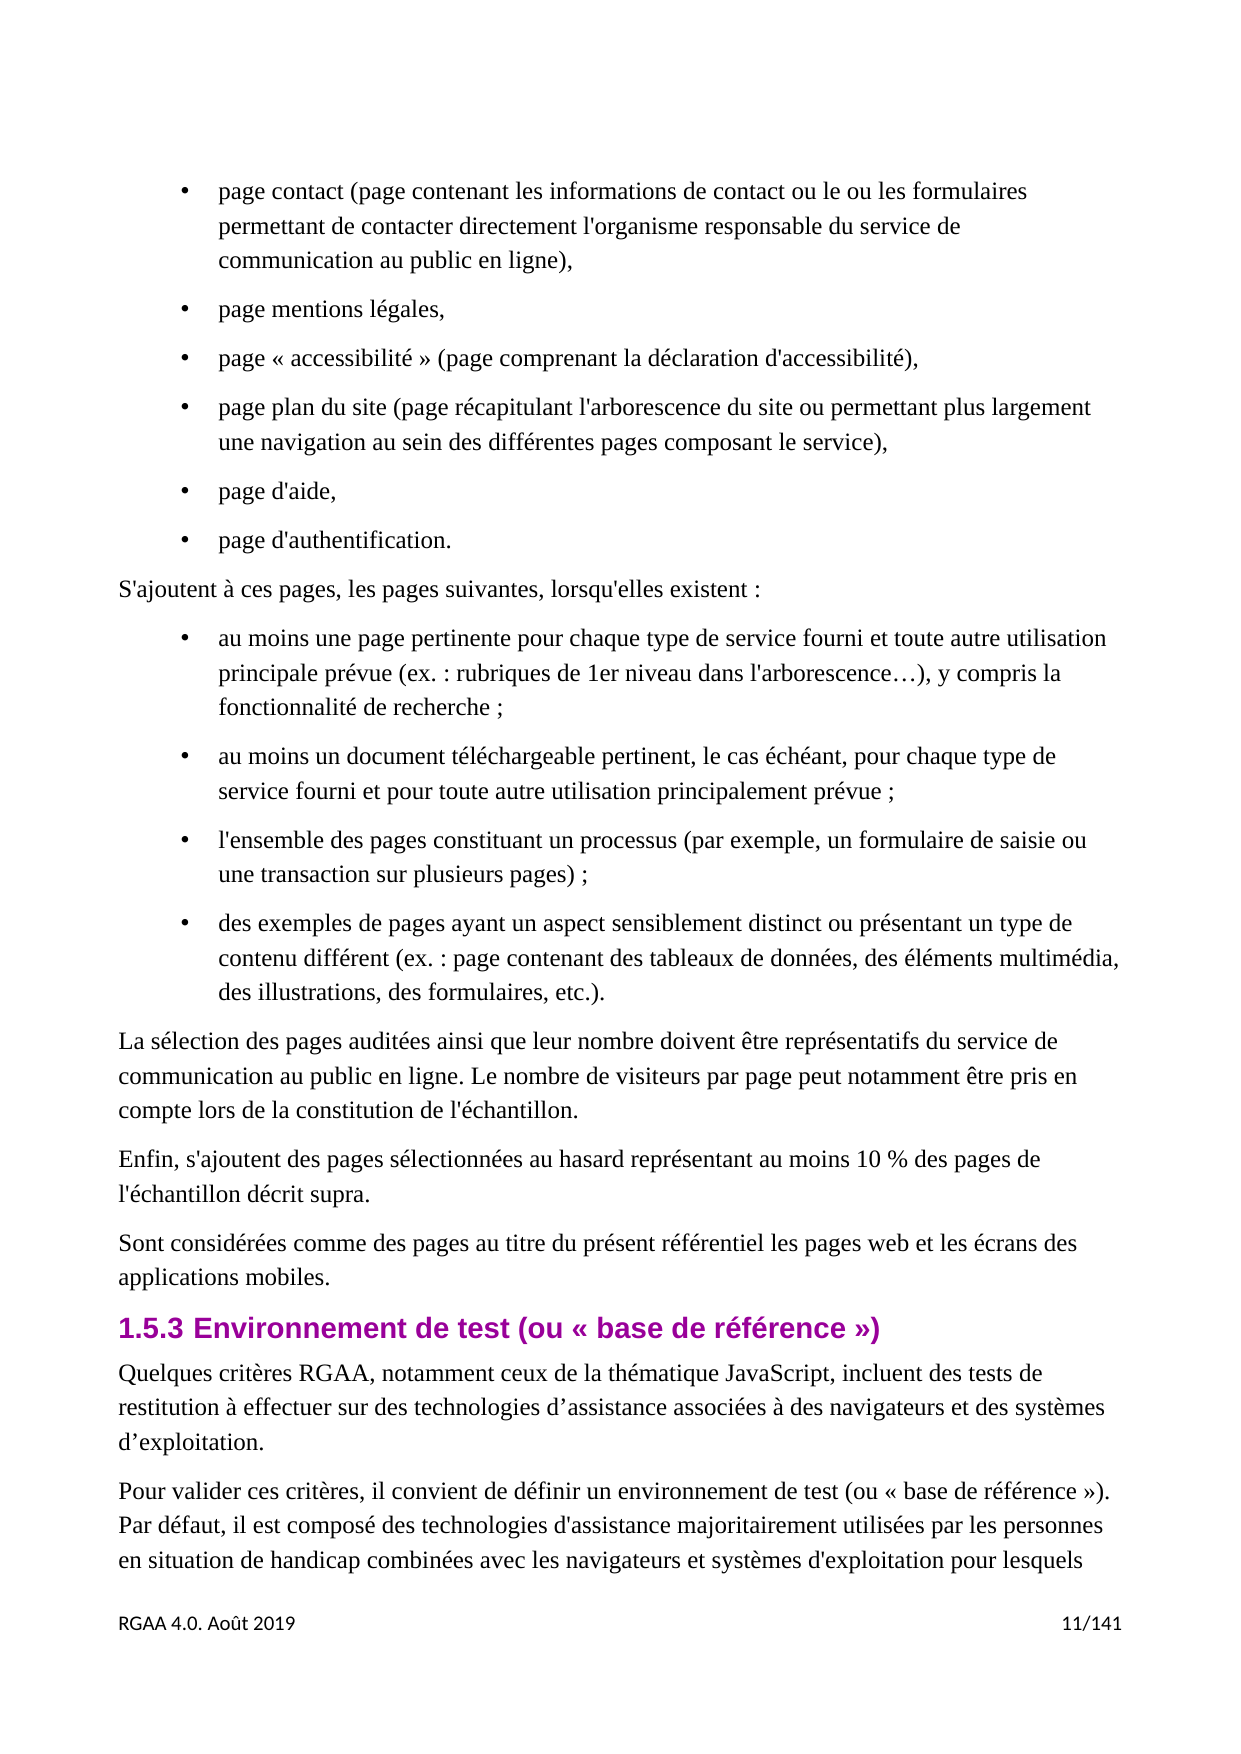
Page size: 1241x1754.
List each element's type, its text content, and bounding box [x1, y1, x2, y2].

text S'ajoutent à ces pages, les pages suivantes, lorsqu'elles existent : [118, 574, 1122, 603]
list page contact (page contenant les informations de contact ou le ou les formulaires permettant de contacter directement l'organisme responsable du service de communication au public en ligne), [181, 176, 1122, 274]
subtitle Environnement de test (ou « base de référence ») [118, 1311, 1122, 1345]
list au moins un document téléchargeable pertinent, le cas échéant, pour chaque type de service fourni et pour toute autre utilisation principalement prévue ; [181, 741, 1122, 804]
list l'ensemble des pages constituant un processus (par exemple, un formulaire de saisie ou une transaction sur plusieurs pages) ; [181, 825, 1122, 888]
text Quelques critères RGAA, notamment ceux de la thématique JavaScript, incluent des tests de restitution à effectuer sur des technologies d’assistance associées à des navigateurs et des systèmes d’exploitation. [118, 1358, 1122, 1455]
list page mentions légales, [181, 294, 1122, 323]
list au moins une page pertinente pour chaque type de service fourni et toute autre utilisation principale prévue (ex. : rubriques de 1er niveau dans l'arborescence…), y compris la fonctionnalité de recherche ; [181, 623, 1122, 721]
list des exemples de pages ayant un aspect sensiblement distinct ou présentant un type de contenu différent (ex. : page contenant des tableaux de données, des éléments multimédia, des illustrations, des formulaires, etc.). [181, 908, 1122, 1006]
list page plan du site (page récapitulant l'arborescence du site ou permettant plus largement une navigation au sein des différentes pages composant le service), [181, 392, 1122, 456]
text Pour valider ces critères, il convient de définir un environnement de test (ou « base de référence »). Par défaut, il est composé des technologies d'assistance majoritairement utilisées par les personnes en situation de handicap combinées avec les navigateurs et systèmes d'exploitation pour lesquels [118, 1476, 1122, 1573]
text La sélection des pages auditées ainsi que leur nombre doivent être représentatifs du service de communication au public en ligne. Le nombre de visiteurs par page peut notamment être pris en compte lors de la constitution de l'échantillon. [118, 1026, 1122, 1124]
list page d'authentification. [181, 525, 1122, 554]
list page « accessibilité » (page comprenant la déclaration d'accessibilité), [181, 343, 1122, 372]
list page d'aide, [181, 476, 1122, 505]
text Enfin, s'ajoutent des pages sélectionnées au hasard représentant au moins 10 % des pages de l'échantillon décrit supra. [118, 1144, 1122, 1208]
text Sont considérées comme des pages au titre du présent référentiel les pages web et les écrans des applications mobiles. [118, 1228, 1122, 1291]
